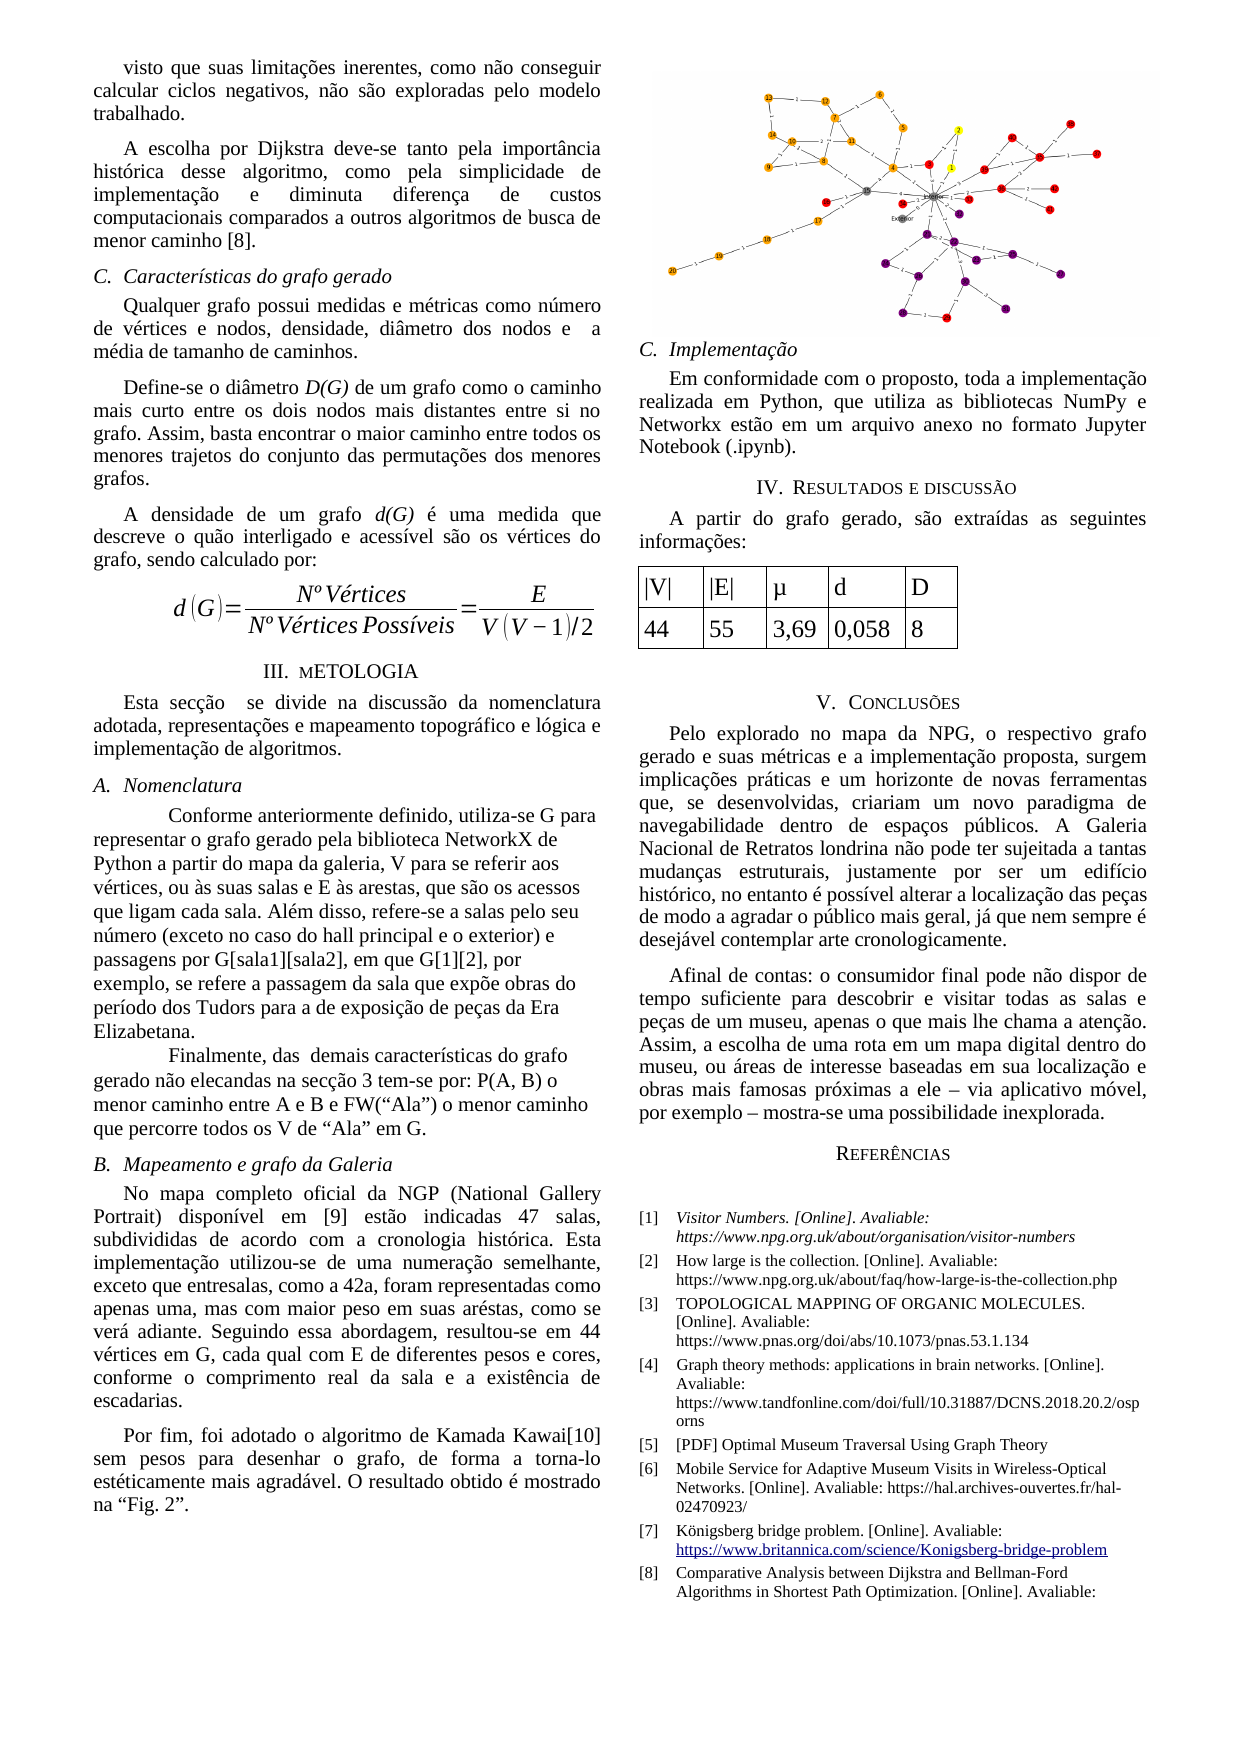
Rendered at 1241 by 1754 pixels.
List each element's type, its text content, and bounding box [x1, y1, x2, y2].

text Em conformidade com o proposto, toda a implementação realizada em Python, que utiliza as bibliotecas NumPy e Networkx estão em um arquivo anexo no formato Jupyter Notebook (.ipynb). [639, 367, 1147, 458]
text Por fim, foi adotado o algoritmo de Kamada Kawai[10] sem pesos para desenhar o grafo, de forma a torna-lo estéticamente mais agradável. O resultado obtido é mostrado na “Fig. 2”. [93, 1424, 601, 1516]
list How large is the collection. [Online]. Avaliable: https://www.npg.org.uk/about/faq/how-large-is-the-collection.php [639, 1251, 1147, 1289]
table_cell 55 [704, 608, 766, 648]
list TOPOLOGICAL MAPPING OF ORGANIC MOLECULES. [Online]. Avaliable: https://www.pnas.org/doi/abs/10.1073/pnas.53.1.134 [639, 1294, 1147, 1350]
text Esta secção se divide na discussão da nomenclatura adotada, representações e mapeamento topográfico e lógica e implementação de algoritmos. [93, 691, 601, 760]
picture [652, 71, 1161, 337]
subtitle Nomenclatura [93, 772, 601, 797]
text No mapa completo oficial da NGP (National Gallery Portrait) disponível em [9] estão indicadas 47 salas, subdivididas de acordo com a cronologia histórica. Esta implementação utilizou-se de uma numeração semelhante, exceto que entresalas, como a 42a, foram representadas como apenas uma, mas com maior peso em suas aréstas, como se verá adiante. Seguindo essa abordagem, resultou-se em 44 vértices em G, cada qual com E de diferentes pesos e cores, conforme o comprimento real da sala e a existência de escadarias. [93, 1182, 601, 1412]
list Graph theory methods: applications in brain networks. [Online]. Avaliable: https://www.tandfonline.com/doi/full/10.31887/DCNS.2018.20.2/osporns [639, 1356, 1147, 1431]
text A partir do grafo gerado, são extraídas as seguintes informações: [639, 507, 1147, 553]
table_cell 44 [639, 608, 703, 648]
table_cell 0,058 [829, 608, 905, 648]
text Conforme anteriormente definido, utiliza-se G para representar o grafo gerado pela biblioteca NetworkX de Python a partir do mapa da galeria, V para se referir aos vértices, ou às suas salas e E às arestas, que são os acessos que ligam cada sala. Além disso, refere-se a salas pelo seu número (exceto no caso do hall principal e o exterior) e passagens por G[sala1][sala2], em que G[1][2], por exemplo, se refere a passagem da sala que expõe obras do período dos Tudors para a de exposição de peças da Era Elizabetana. [93, 803, 601, 1043]
subtitle Referências [639, 1141, 1147, 1165]
subtitle mETOLOGIA [93, 659, 601, 683]
text A densidade de um grafo d(G) é uma medida que descreve o quão interligado e acessível são os vértices do grafo, sendo calculado por: [93, 503, 601, 571]
text Finalmente, das demais características do grafo gerado não elecandas na secção 3 tem-se por: P(A, B) o menor caminho entre A e B e FW(“Ala”) o menor caminho que percorre todos os V de “Ala” em G. [93, 1043, 601, 1140]
list [PDF] Optimal Museum Traversal Using Graph Theory [639, 1436, 1147, 1454]
subtitle Resultados e discussão [639, 475, 1147, 499]
list Mobile Service for Adaptive Museum Visits in Wireless-Optical Networks. [Online]. Avaliable: https://hal.archives-ouvertes.fr/hal-02470923/ [639, 1460, 1147, 1516]
list Comparative Analysis between Dijkstra and Bellman-Ford Algorithms in Shortest Path Optimization. [Online]. Avaliable: [639, 1564, 1147, 1601]
text A escolha por Dijkstra deve-se tanto pela importância histórica desse algoritmo, como pela simplicidade de implementação e diminuta diferença de custos computacionais comparados a outros algoritmos de busca de menor caminho [8]. [93, 137, 601, 252]
table_cell 3,69 [767, 608, 828, 648]
table_header d [829, 567, 905, 607]
list Königsberg bridge problem. [Online]. Avaliable: https://www.britannica.com/science/Konigsberg-bridge-problem [639, 1521, 1147, 1559]
table_header D [906, 567, 957, 607]
table_cell 8 [906, 608, 957, 648]
text Pelo explorado no mapa da NPG, o respectivo grafo gerado e suas métricas e a implementação proposta, surgem implicações práticas e um horizonte de novas ferramentas que, se desenvolvidas, criariam um novo paradigma de navegabilidade dentro de espaços públicos. A Galeria Nacional de Retratos londrina não pode ter sujeitada a tantas mudanças estruturais, justamente por ser um edifício histórico, no entanto é possível alterar a localização das peças de modo a agradar o público mais geral, já que nem sempre é desejável contemplar arte cronologicamente. [639, 722, 1147, 951]
subtitle Implementação [639, 56, 1147, 361]
list Visitor Numbers. [Online]. Avaliable: https://www.npg.org.uk/about/organisation/visitor-numbers [639, 1209, 1147, 1246]
subtitle Mapeamento e grafo da Galeria [93, 1152, 601, 1176]
table_header µ [767, 567, 828, 607]
table_header |E| [704, 567, 766, 607]
text Define-se o diâmetro D(G) de um grafo como o caminho mais curto entre os dois nodos mais distantes entre si no grafo. Assim, basta encontrar o maior caminho entre todos os menores trajetos do conjunto das permutações dos menores grafos. [93, 376, 601, 490]
text visto que suas limitações inerentes, como não conseguir calcular ciclos negativos, não são exploradas pelo modelo trabalhado. [93, 56, 601, 125]
table_header |V| [639, 567, 703, 607]
subtitle Características do grafo gerado [93, 264, 601, 288]
text Qualquer grafo possui medidas e métricas como número de vértices e nodos, densidade, diâmetro dos nodos e a média de tamanho de caminhos. [93, 295, 601, 363]
subtitle Conclusões [639, 690, 1147, 714]
text Afinal de contas: o consumidor final pode não dispor de tempo suficiente para descobrir e visitar todas as salas e peças de um museu, apenas o que mais lhe chama a atenção. Assim, a escolha de uma rota em um mapa digital dentro do museu, ou áreas de interesse baseadas em sua localização e obras mais famosas próximas a ele – via aplicativo móvel, por exemplo – mostra-se uma possibilidade inexplorada. [639, 964, 1147, 1124]
